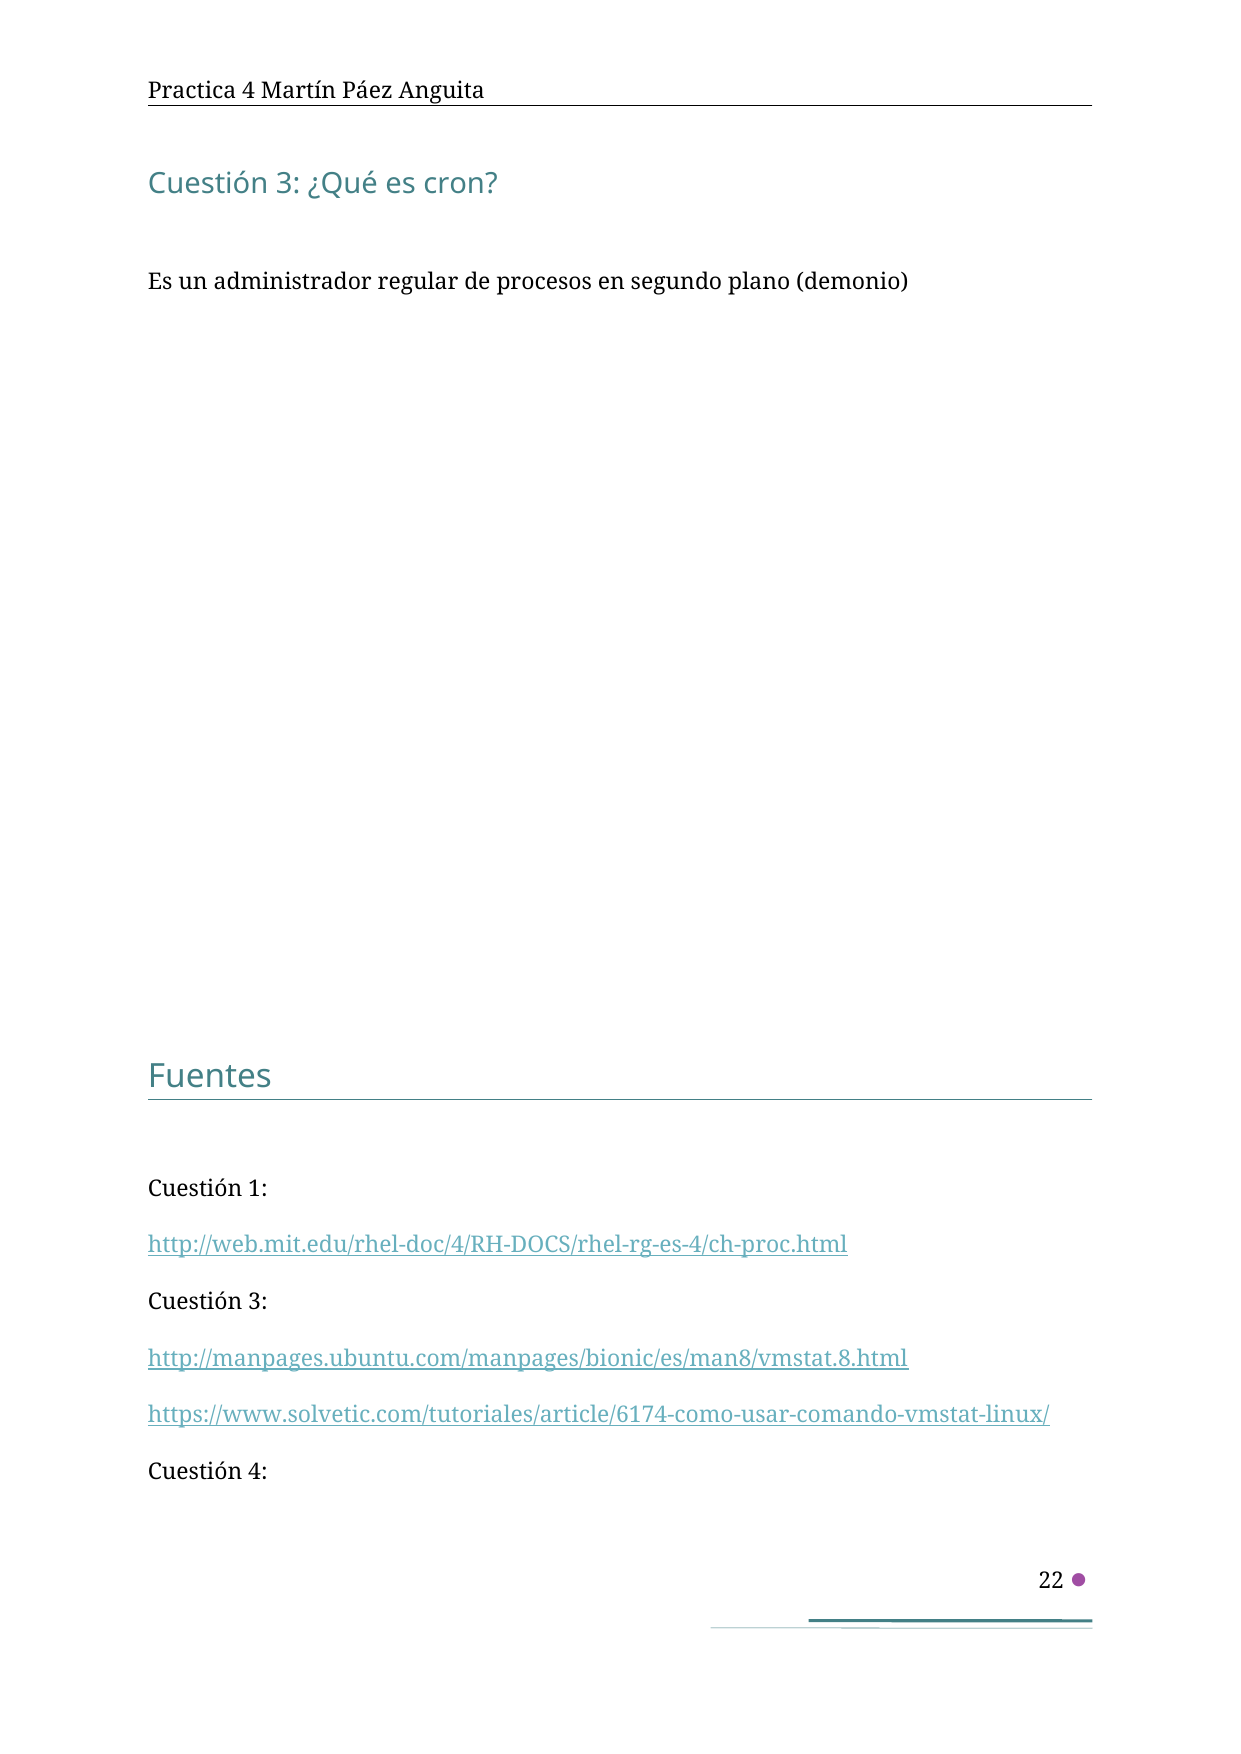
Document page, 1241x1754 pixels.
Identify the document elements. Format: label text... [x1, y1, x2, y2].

subtitle Cuestión 3: ¿Qué es cron? [148, 163, 1092, 202]
text Cuestión 4: [148, 1455, 1092, 1486]
text http://web.mit.edu/rhel-doc/4/RH-DOCS/rhel-rg-es-4/ch-proc.html [148, 1228, 1092, 1260]
text http://manpages.ubuntu.com/manpages/bionic/es/man8/vmstat.8.html [148, 1342, 1092, 1373]
text Es un administrador regular de procesos en segundo plano (demonio) [148, 265, 1092, 296]
text Cuestión 3: [148, 1285, 1092, 1316]
text https://www.solvetic.com/tutoriales/article/6174-como-usar-comando-vmstat-linux/ [148, 1398, 1092, 1429]
text Cuestión 1: [148, 1172, 1092, 1203]
subtitle Fuentes [148, 1052, 1092, 1099]
